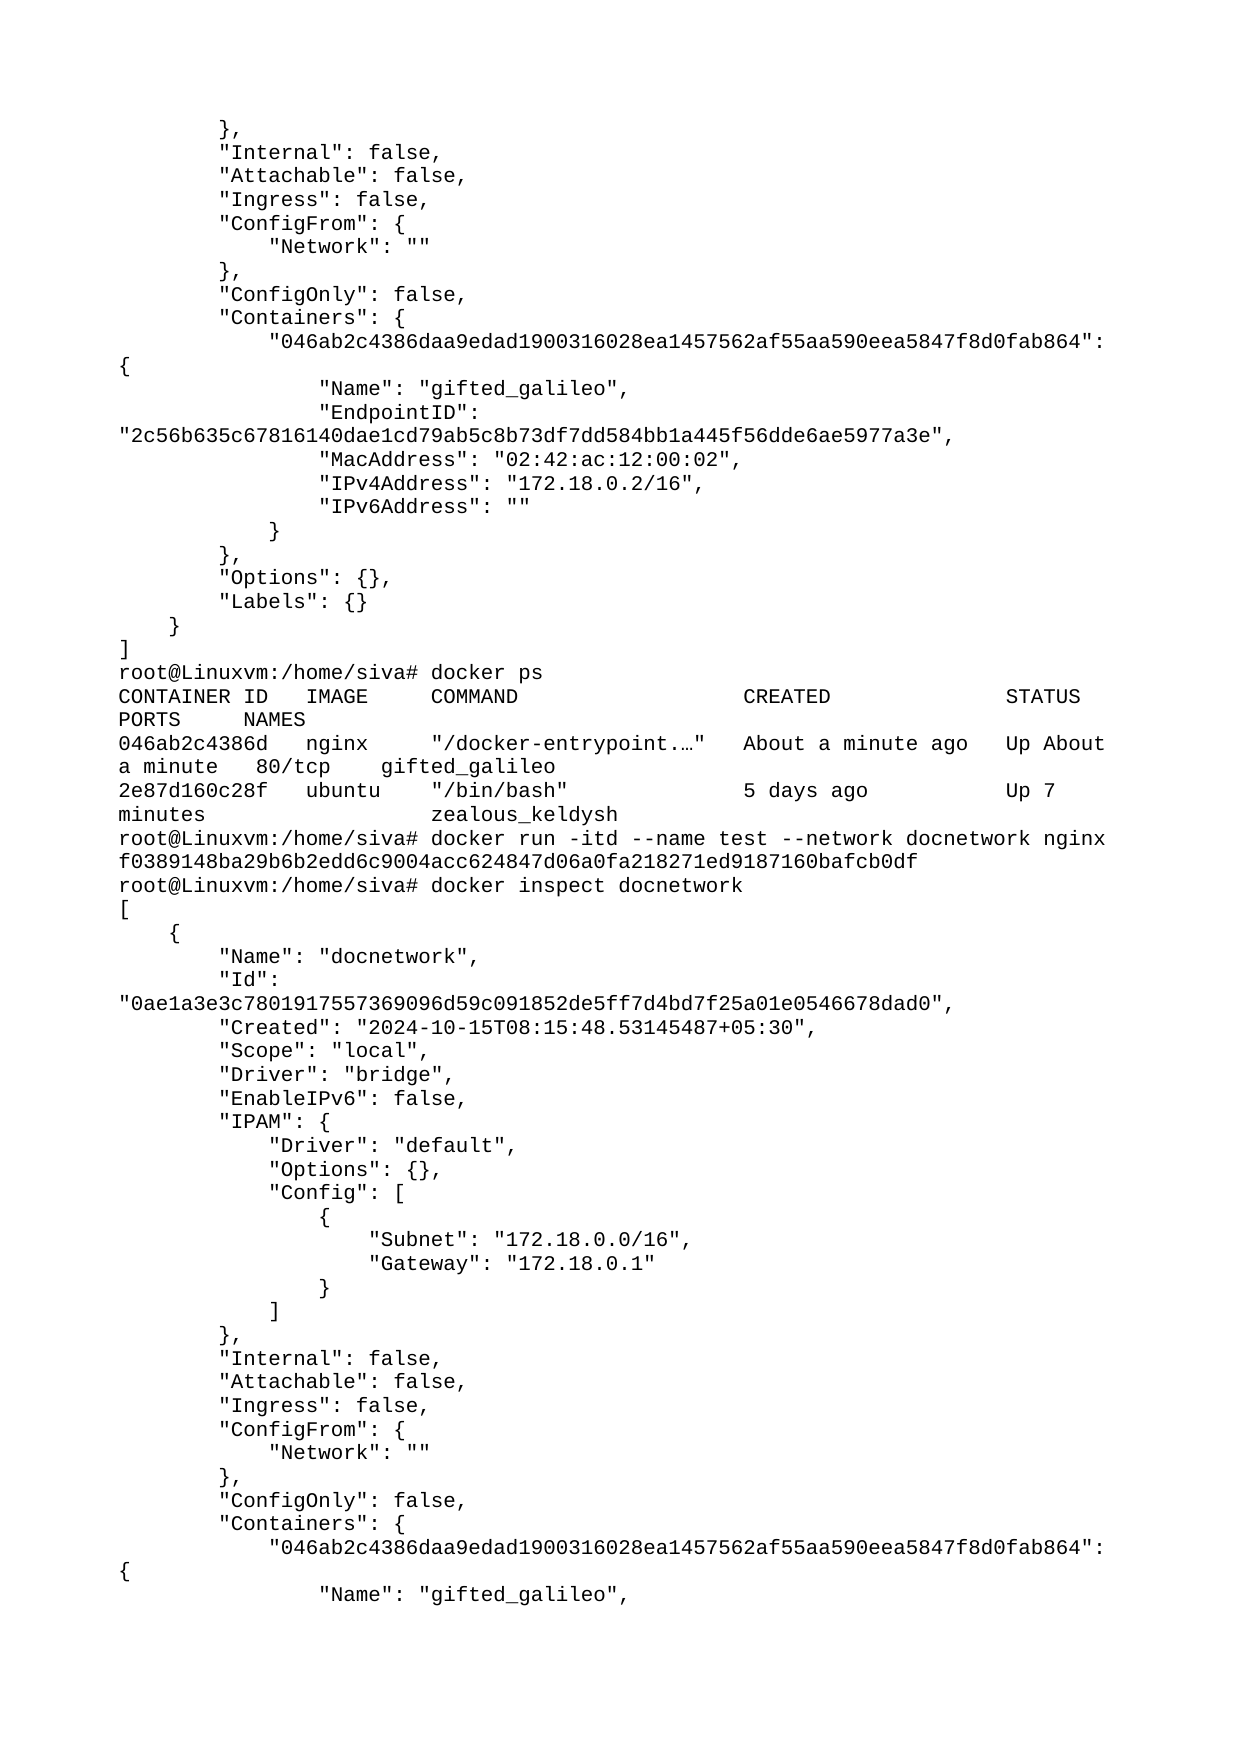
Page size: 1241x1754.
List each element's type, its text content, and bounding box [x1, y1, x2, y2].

text } [118, 520, 1122, 544]
text "Options": {}, [118, 1158, 1122, 1182]
text "Driver": "bridge", [118, 1064, 1122, 1088]
text [ [118, 898, 1122, 922]
text "Driver": "default", [118, 1135, 1122, 1158]
text "IPv6Address": "" [118, 496, 1122, 520]
text CONTAINER ID IMAGE COMMAND CREATED STATUS PORTS NAMES [118, 686, 1122, 733]
text "ConfigOnly": false, [118, 1489, 1122, 1513]
text root@Linuxvm:/home/siva# docker run -itd --name test --network docnetwork nginx [118, 827, 1122, 851]
text "MacAddress": "02:42:ac:12:00:02", [118, 449, 1122, 473]
text "EndpointID": "2c56b635c67816140dae1cd79ab5c8b73df7dd584bb1a445f56dde6ae5977a3e", [118, 402, 1122, 449]
text "Attachable": false, [118, 165, 1122, 189]
text "046ab2c4386daa9edad1900316028ea1457562af55aa590eea5847f8d0fab864": { [118, 1537, 1122, 1584]
text "Labels": {} [118, 591, 1122, 615]
text "Network": "" [118, 1442, 1122, 1466]
text }, [118, 260, 1122, 284]
text }, [118, 1324, 1122, 1348]
text }, [118, 1466, 1122, 1489]
text "ConfigFrom": { [118, 1419, 1122, 1442]
text { [118, 922, 1122, 946]
text "Name": "docnetwork", [118, 946, 1122, 969]
text f0389148ba29b6b2edd6c9004acc624847d06a0fa218271ed9187160bafcb0df [118, 851, 1122, 875]
text "Ingress": false, [118, 189, 1122, 213]
text "Subnet": "172.18.0.0/16", [118, 1229, 1122, 1253]
text ] [118, 638, 1122, 662]
text }, [118, 118, 1122, 142]
text "Internal": false, [118, 142, 1122, 165]
text 2e87d160c28f ubuntu "/bin/bash" 5 days ago Up 7 minutes zealous_keldysh [118, 780, 1122, 827]
text "Network": "" [118, 236, 1122, 260]
text root@Linuxvm:/home/siva# docker ps [118, 662, 1122, 686]
text } [118, 615, 1122, 638]
text "Name": "gifted_galileo", [118, 1584, 1122, 1608]
text "IPv4Address": "172.18.0.2/16", [118, 473, 1122, 496]
text } [118, 1277, 1122, 1300]
text "Options": {}, [118, 567, 1122, 591]
text "Gateway": "172.18.0.1" [118, 1253, 1122, 1277]
text "Config": [ [118, 1182, 1122, 1206]
text ] [118, 1300, 1122, 1324]
text "EnableIPv6": false, [118, 1088, 1122, 1111]
text "ConfigFrom": { [118, 213, 1122, 236]
text "Scope": "local", [118, 1040, 1122, 1064]
text "Internal": false, [118, 1348, 1122, 1371]
text "ConfigOnly": false, [118, 284, 1122, 307]
text "Attachable": false, [118, 1371, 1122, 1395]
text "Ingress": false, [118, 1395, 1122, 1419]
text }, [118, 544, 1122, 567]
text "IPAM": { [118, 1111, 1122, 1135]
text "Id": "0ae1a3e3c7801917557369096d59c091852de5ff7d4bd7f25a01e0546678dad0", [118, 969, 1122, 1017]
text "046ab2c4386daa9edad1900316028ea1457562af55aa590eea5847f8d0fab864": { [118, 331, 1122, 378]
text 046ab2c4386d nginx "/docker-entrypoint.…" About a minute ago Up About a minute 80/tcp gifted_galileo [118, 733, 1122, 780]
text "Containers": { [118, 307, 1122, 331]
text "Containers": { [118, 1513, 1122, 1537]
text root@Linuxvm:/home/siva# docker inspect docnetwork [118, 875, 1122, 898]
text "Name": "gifted_galileo", [118, 378, 1122, 402]
text { [118, 1206, 1122, 1229]
text "Created": "2024-10-15T08:15:48.53145487+05:30", [118, 1017, 1122, 1040]
